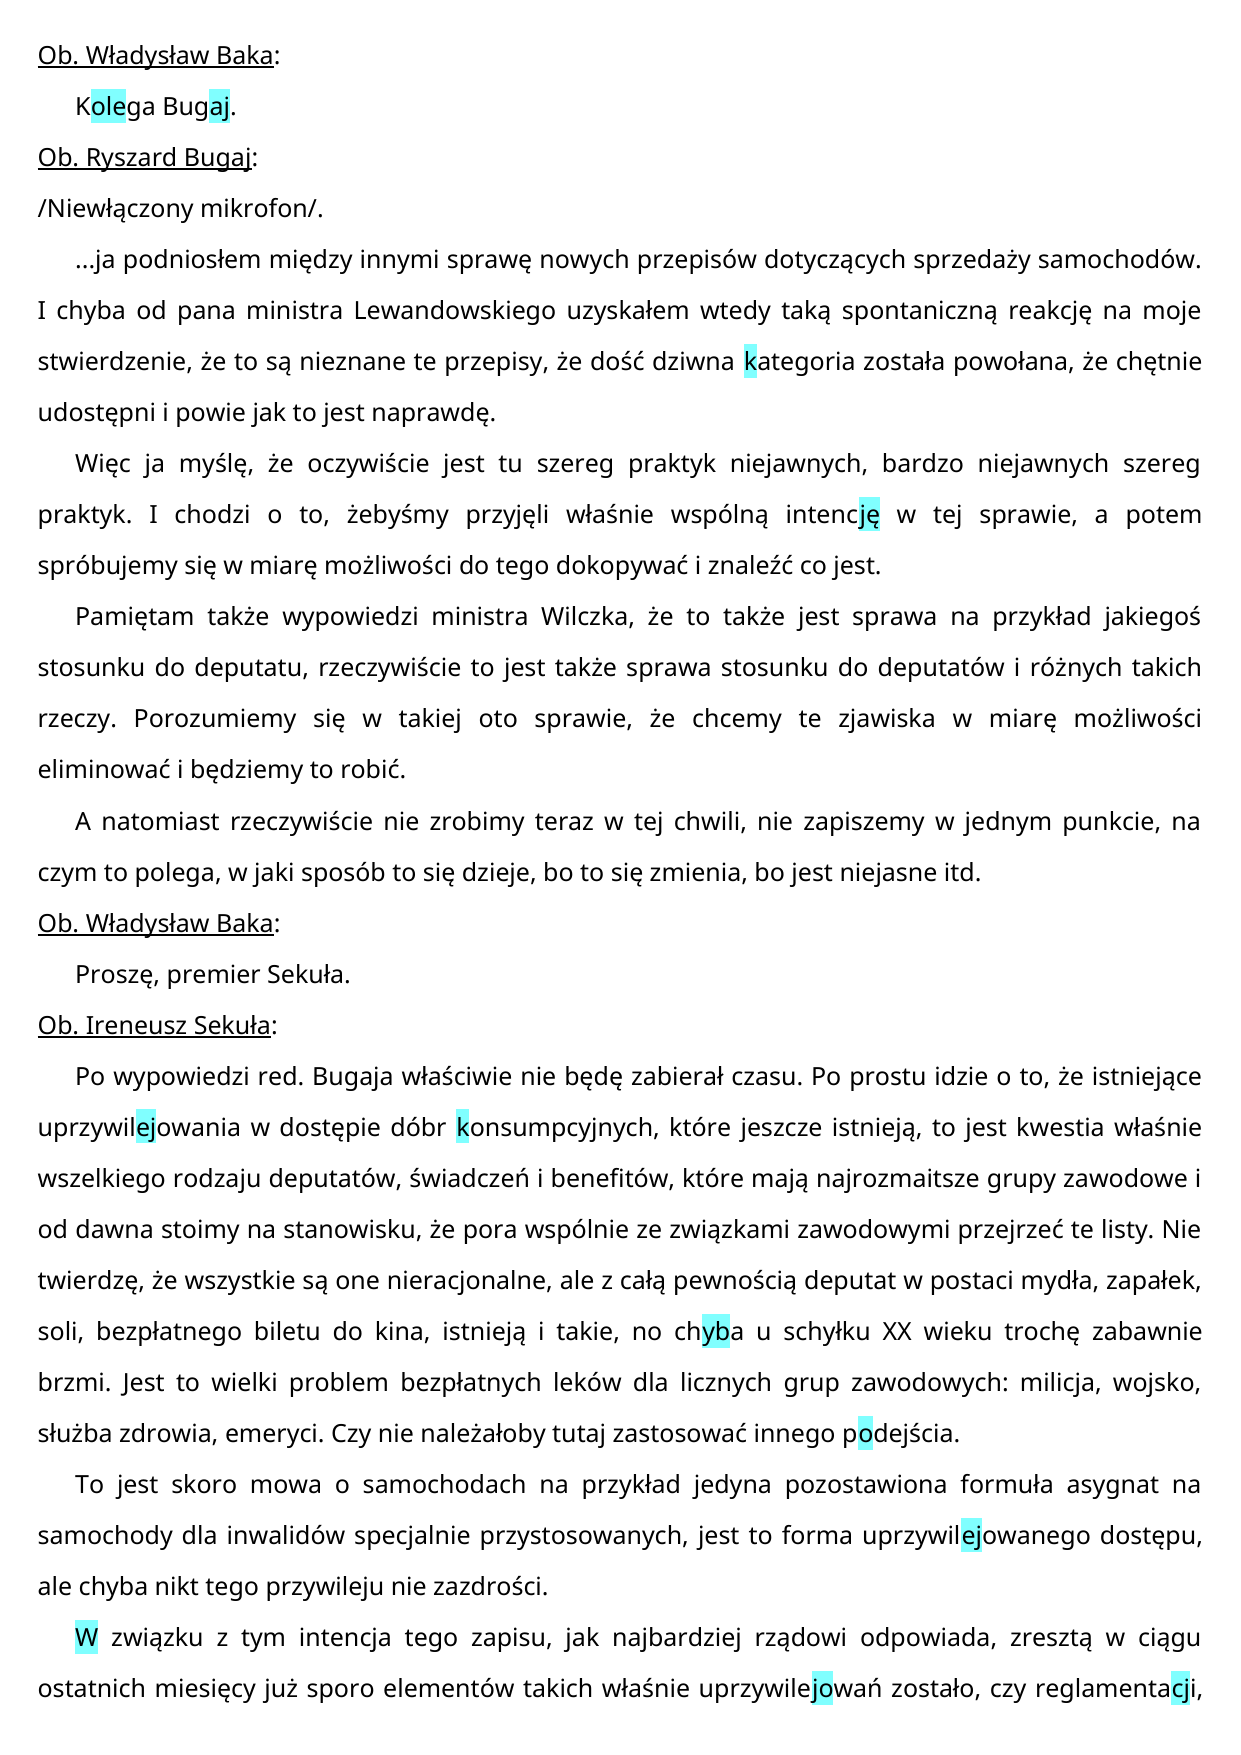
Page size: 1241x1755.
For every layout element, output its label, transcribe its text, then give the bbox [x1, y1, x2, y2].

text A natomiast rzeczywiście nie zrobimy teraz w tej chwili, nie zapiszemy w jednym punkcie, na czym to polega, w jaki sposób to się dzieje, bo to się zmienia, bo jest niejasne itd. [37, 803, 1203, 888]
text Ob. Władysław Baka: [37, 37, 1203, 72]
text Ob. Ireneusz Sekuła: [37, 1007, 1203, 1041]
text Pamiętam także wypowiedzi ministra Wilczka, że to także jest sprawa na przykład jakiegoś stosunku do deputatu, rzeczywiście to jest także sprawa stosunku do deputatów i różnych takich rzeczy. Porozumiemy się w takiej oto sprawie, że chcemy te zjawiska w miarę możliwości eliminować i będziemy to robić. [37, 599, 1203, 786]
text Więc ja myślę, że oczywiście jest tu szereg praktyk niejawnych, bardzo niejawnych szereg praktyk. I chodzi o to, żebyśmy przyjęli właśnie wspólną intencję w tej sprawie, a potem spróbujemy się w miarę możliwości do tego dokopywać i znaleźć co jest. [37, 446, 1203, 582]
text Po wypowiedzi red. Bugaja właściwie nie będę zabierał czasu. Po prostu idzie o to, że istniejące uprzywilejowania w dostępie dóbr konsumpcyjnych, które jeszcze istnieją, to jest kwestia właśnie wszelkiego rodzaju deputatów, świadczeń i benefitów, które mają najrozmaitsze grupy zawodowe i od dawna stoimy na stanowisku, że pora wspólnie ze związkami zawodowymi przejrzeć te listy. Nie twierdzę, że wszystkie są one nieracjonalne, ale z całą pewnością deputat w postaci mydła, zapałek, soli, bezpłatnego biletu do kina, istnieją i takie, no chyba u schyłku XX wieku trochę zabawnie brzmi. Jest to wielki problem bezpłatnych leków dla licznych grup zawodowych: milicja, wojsko, służba zdrowia, emeryci. Czy nie należałoby tutaj zastosować innego podejścia. [37, 1058, 1203, 1450]
text Ob. Władysław Baka: [37, 905, 1203, 939]
text /Niewłączony mikrofon/. [37, 191, 1203, 225]
text Kolega Bugaj. [37, 88, 1203, 123]
text Ob. Ryszard Bugaj: [37, 139, 1203, 174]
text To jest skoro mowa o samochodach na przykład jedyna pozostawiona formuła asygnat na samochody dla inwalidów specjalnie przystosowanych, jest to forma uprzywilejowanego dostępu, ale chyba nikt tego przywileju nie zazdrości. [37, 1467, 1203, 1603]
text Proszę, premier Sekuła. [37, 956, 1203, 990]
text ...ja podniosłem między innymi sprawę nowych przepisów dotyczących sprzedaży samochodów. I chyba od pana ministra Lewandowskiego uzyskałem wtedy taką spontaniczną reakcję na moje stwierdzenie, że to są nieznane te przepisy, że dość dziwna kategoria została powołana, że chętnie udostępni i powie jak to jest naprawdę. [37, 242, 1203, 429]
text W związku z tym intencja tego zapisu, jak najbardziej rządowi odpowiada, zresztą w ciągu ostatnich miesięcy już sporo elementów takich właśnie uprzywilejowań zostało, czy reglamentacji, [37, 1620, 1203, 1705]
